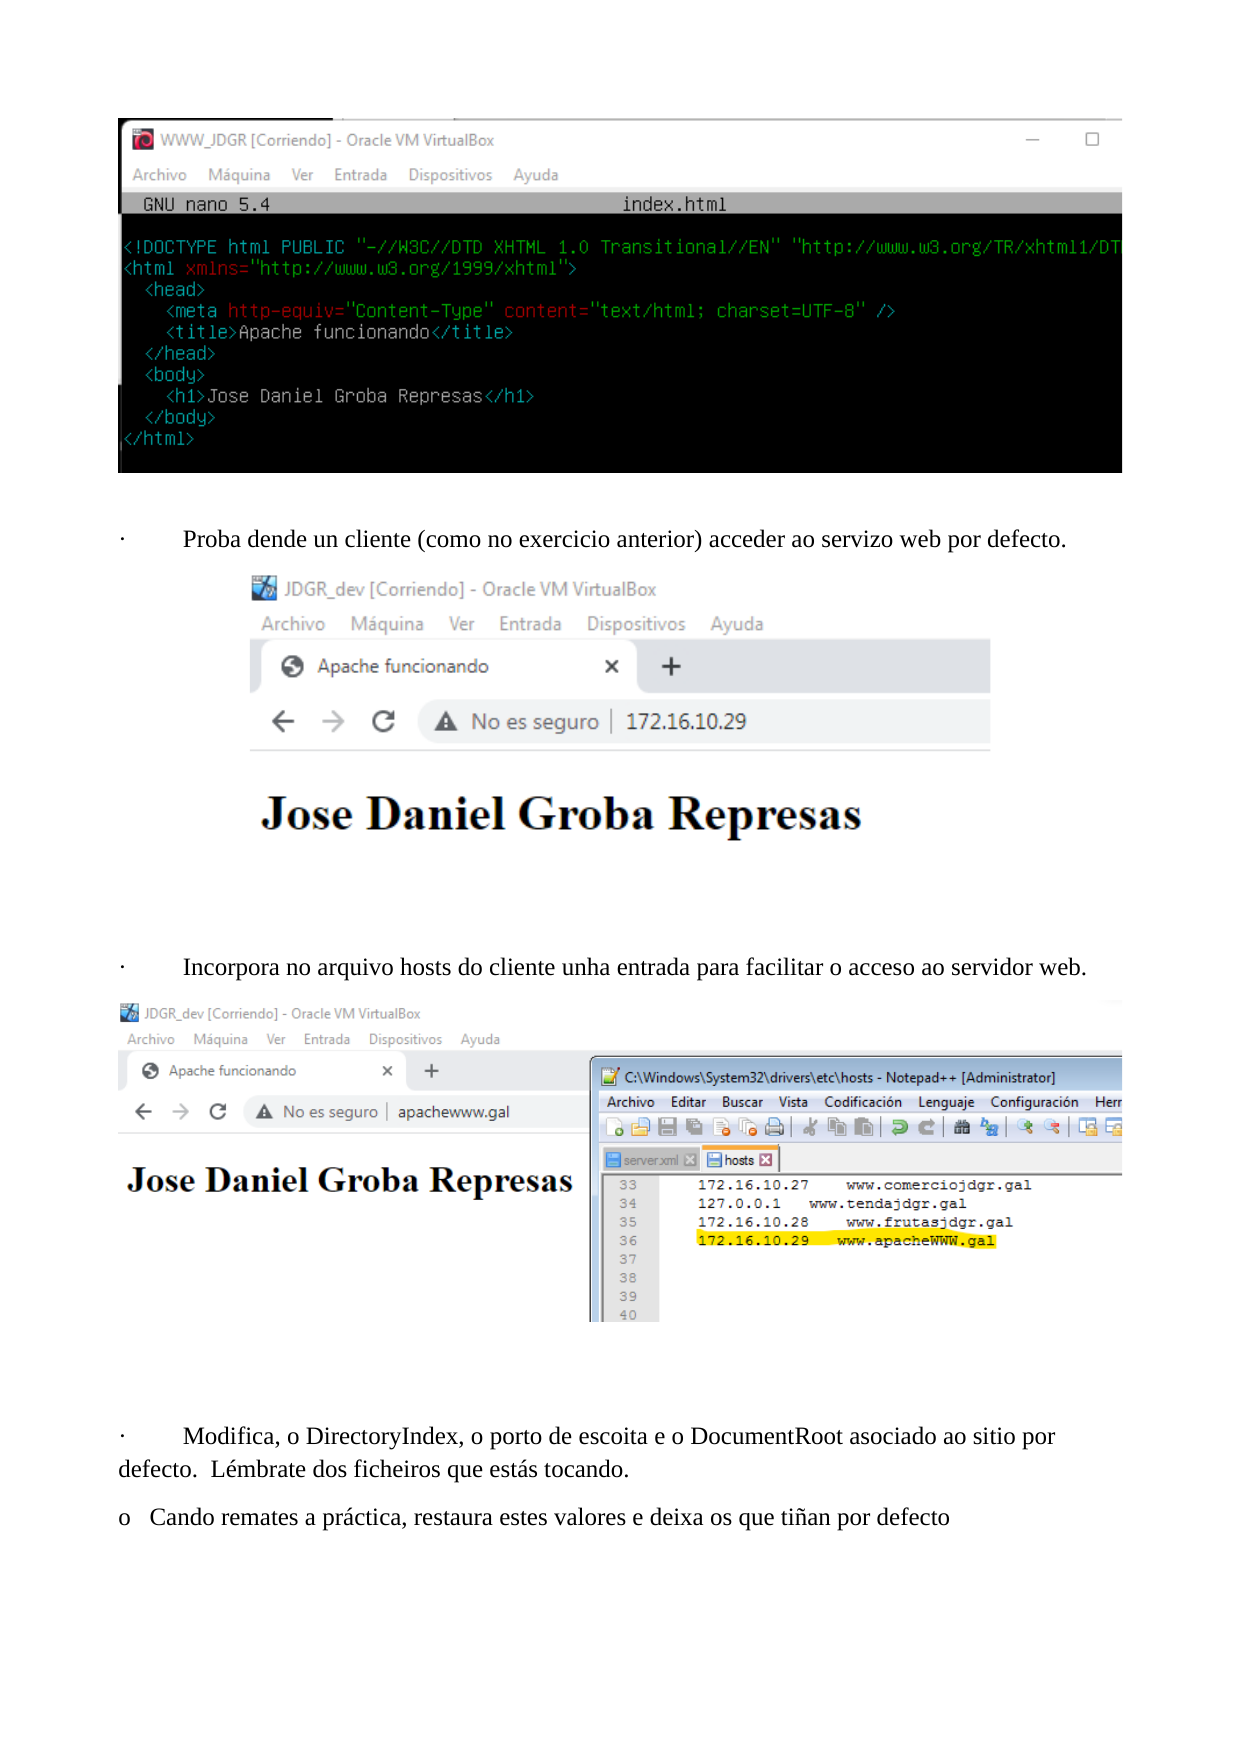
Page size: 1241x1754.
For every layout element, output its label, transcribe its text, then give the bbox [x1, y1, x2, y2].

text · Incorpora no arquivo hosts do cliente unha entrada para facilitar o acceso ao servidor web. [118, 952, 1122, 981]
text · Modifica, o DirectoryIndex, o porto de escoita e o DocumentRoot asociado ao sitio por defecto. Lémbrate dos ficheiros que estás tocando. [118, 1421, 1122, 1483]
picture [118, 1000, 1123, 1322]
text · Proba dende un cliente (como no exercicio anterior) acceder ao servizo web por defecto. [118, 524, 1122, 553]
picture [249, 571, 991, 952]
text o Cando remates a práctica, restaura estes valores e deixa os que tiñan por defecto [118, 1502, 1122, 1530]
picture [118, 118, 1123, 473]
